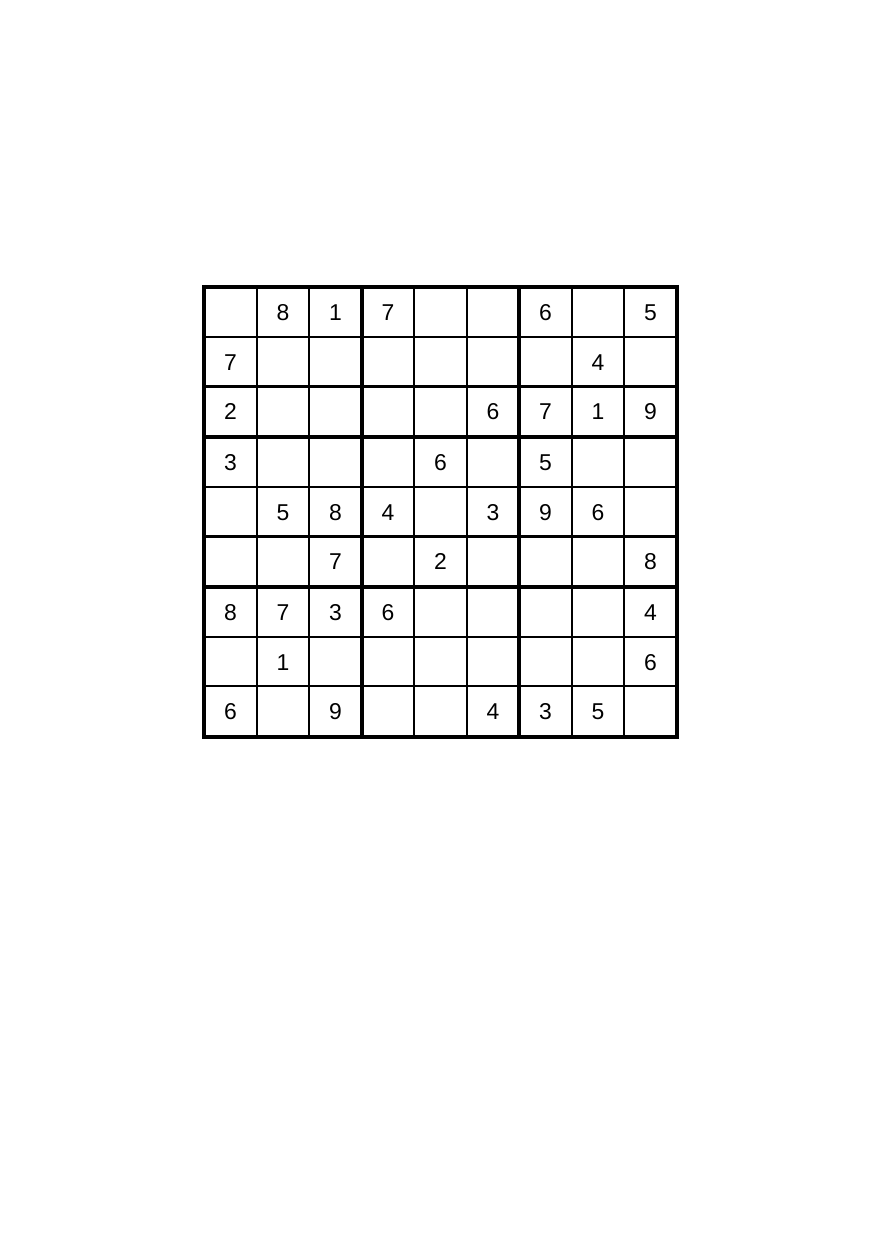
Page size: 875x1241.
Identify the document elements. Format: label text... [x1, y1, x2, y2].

table_cell 7 [310, 538, 360, 584]
table_header [206, 289, 256, 336]
table_header 6 [521, 289, 571, 336]
table_cell [521, 538, 571, 584]
table_cell 9 [625, 388, 675, 435]
table_cell [310, 439, 360, 486]
table_cell [415, 338, 466, 385]
table_cell [258, 538, 308, 584]
table_header [415, 289, 466, 336]
table_cell [258, 338, 308, 385]
table_cell 9 [521, 488, 571, 535]
table_cell [468, 589, 517, 636]
table_cell 4 [625, 589, 675, 636]
table_cell [310, 338, 360, 385]
table_cell [364, 638, 413, 685]
table_cell 4 [573, 338, 623, 385]
table_cell 4 [468, 687, 517, 734]
table_cell [310, 638, 360, 685]
table_cell 5 [573, 687, 623, 734]
table_cell 4 [364, 488, 413, 535]
table_cell [468, 338, 517, 385]
table_cell [521, 589, 571, 636]
table_cell [573, 589, 623, 636]
table_cell [521, 338, 571, 385]
table_cell 7 [206, 338, 256, 385]
table_cell 6 [573, 488, 623, 535]
table_cell 5 [258, 488, 308, 535]
table_cell 3 [468, 488, 517, 535]
table_cell [625, 439, 675, 486]
table_header 1 [310, 289, 360, 336]
table_cell [364, 687, 413, 734]
table_cell 7 [258, 589, 308, 636]
table_cell [573, 439, 623, 486]
table_header 8 [258, 289, 308, 336]
table_cell [415, 388, 466, 435]
table_cell [310, 388, 360, 435]
table_cell 3 [206, 439, 256, 486]
table_cell [364, 338, 413, 385]
table_cell [573, 638, 623, 685]
table_cell [415, 687, 466, 734]
table_cell [258, 687, 308, 734]
table_header 7 [364, 289, 413, 336]
table_cell [625, 338, 675, 385]
table_cell 6 [206, 687, 256, 734]
table_cell [573, 538, 623, 584]
table_cell [258, 388, 308, 435]
table_cell [364, 388, 413, 435]
table_cell [521, 638, 571, 685]
table_cell [364, 538, 413, 584]
table_cell 2 [415, 538, 466, 584]
table_cell 6 [468, 388, 517, 435]
table_cell [468, 439, 517, 486]
table_cell [258, 439, 308, 486]
table_cell [415, 638, 466, 685]
table_cell 7 [521, 388, 571, 435]
table_cell [206, 538, 256, 584]
table_cell 6 [364, 589, 413, 636]
table_cell 9 [310, 687, 360, 734]
table_cell [206, 488, 256, 535]
table_cell 2 [206, 388, 256, 435]
table_header 5 [625, 289, 675, 336]
table_cell [415, 589, 466, 636]
table_cell 3 [310, 589, 360, 636]
table_cell 1 [573, 388, 623, 435]
table_cell [206, 638, 256, 685]
table_cell 8 [625, 538, 675, 584]
table_cell 5 [521, 439, 571, 486]
table_cell 1 [258, 638, 308, 685]
table_cell 8 [310, 488, 360, 535]
table_cell [364, 439, 413, 486]
table_cell [468, 538, 517, 584]
table_header [573, 289, 623, 336]
table_cell [468, 638, 517, 685]
table_cell 3 [521, 687, 571, 734]
table_cell 6 [625, 638, 675, 685]
table_cell [625, 488, 675, 535]
table_cell 6 [415, 439, 466, 486]
table_header [468, 289, 517, 336]
table_cell [415, 488, 466, 535]
table_cell [625, 687, 675, 734]
table_cell 8 [206, 589, 256, 636]
